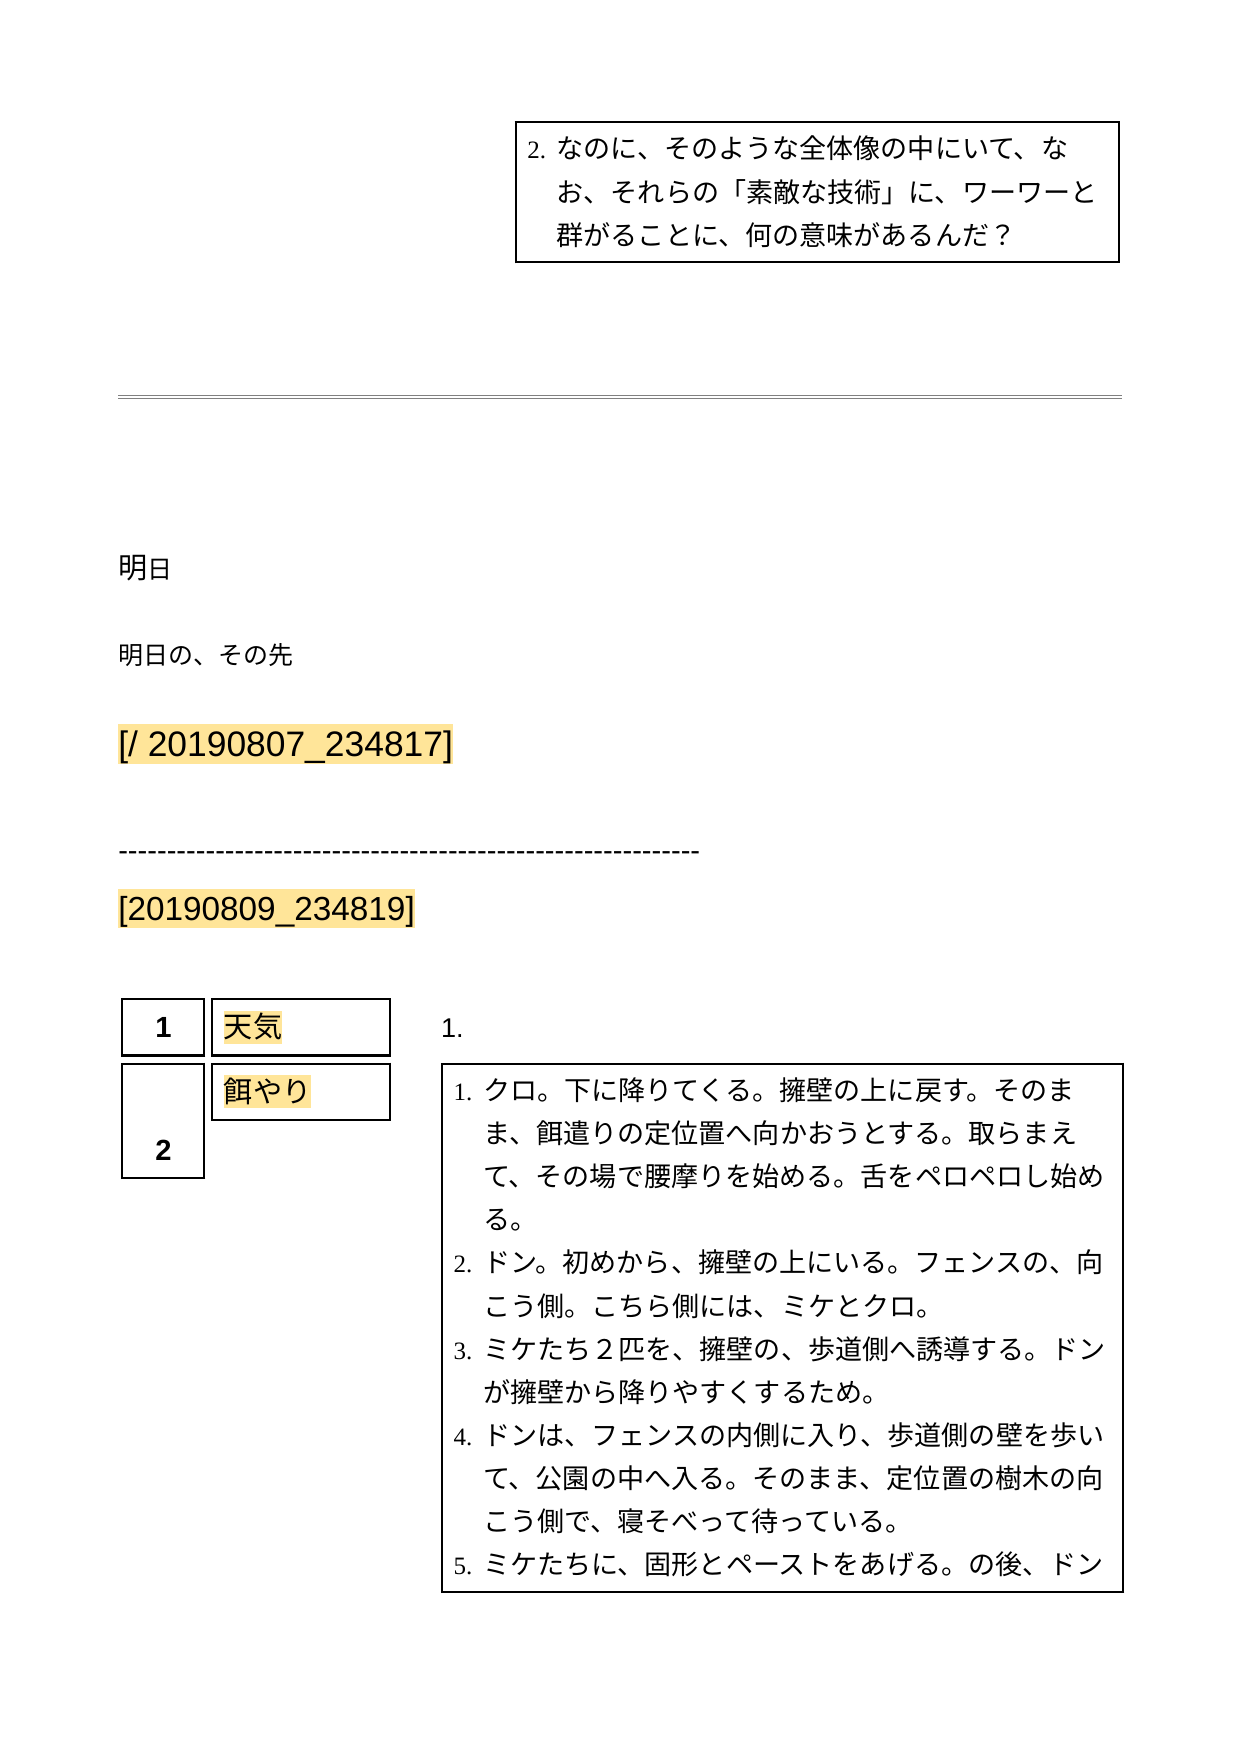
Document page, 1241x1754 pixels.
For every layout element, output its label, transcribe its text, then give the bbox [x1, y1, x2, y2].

table_cell 2 [118, 1060, 208, 1596]
table_cell ロシア語。「CO2の空気中捕獲」に関連した記事、読んでいる。 実際、CO2をなんとか手当する目処がつかないのなら、他に、どんな素敵な技術を用意したところで、人類がすでに終わっている真実は、１ミリも変わらない。 なのに、そのような全体像の中にいて、なお、それらの「素敵な技術」に、ワーワーと群がることに、何の意味があるんだ？ [394, 118, 1123, 291]
table_cell クロ。下に降りてくる。擁壁の上に戻す。そのまま、餌遣りの定位置へ向かおうとする。取らまえて、その場で腰摩りを始める。舌をペロペロし始める。 ドン。初めから、擁壁の上にいる。フェンスの、向こう側。こちら側には、ミケとクロ。 ミケたち２匹を、擁壁の、歩道側へ誘導する。ドンが擁壁から降りやすくするため。 ドンは、フェンスの内側に入り、歩道側の壁を歩いて、公園の中へ入る。そのまま、定位置の樹木の向こう側で、寝そべって待っている。 ミケたちに、固形とペーストをあげる。の後、ドン [394, 1060, 1127, 1596]
text [20190809_234819] [118, 889, 1122, 928]
table_header 1 [118, 995, 208, 1059]
text ------------------------------------------------------------ [118, 833, 1122, 867]
table_cell 餌やり [208, 1060, 394, 1596]
table_cell [118, 118, 208, 291]
table_header [394, 995, 1127, 1059]
table_cell [208, 118, 394, 291]
table_header 天気 [208, 995, 394, 1059]
text 明日の、その先 [118, 641, 1122, 669]
text [/ 20190807_234817] [118, 723, 1122, 764]
text 明日 [118, 551, 1122, 585]
